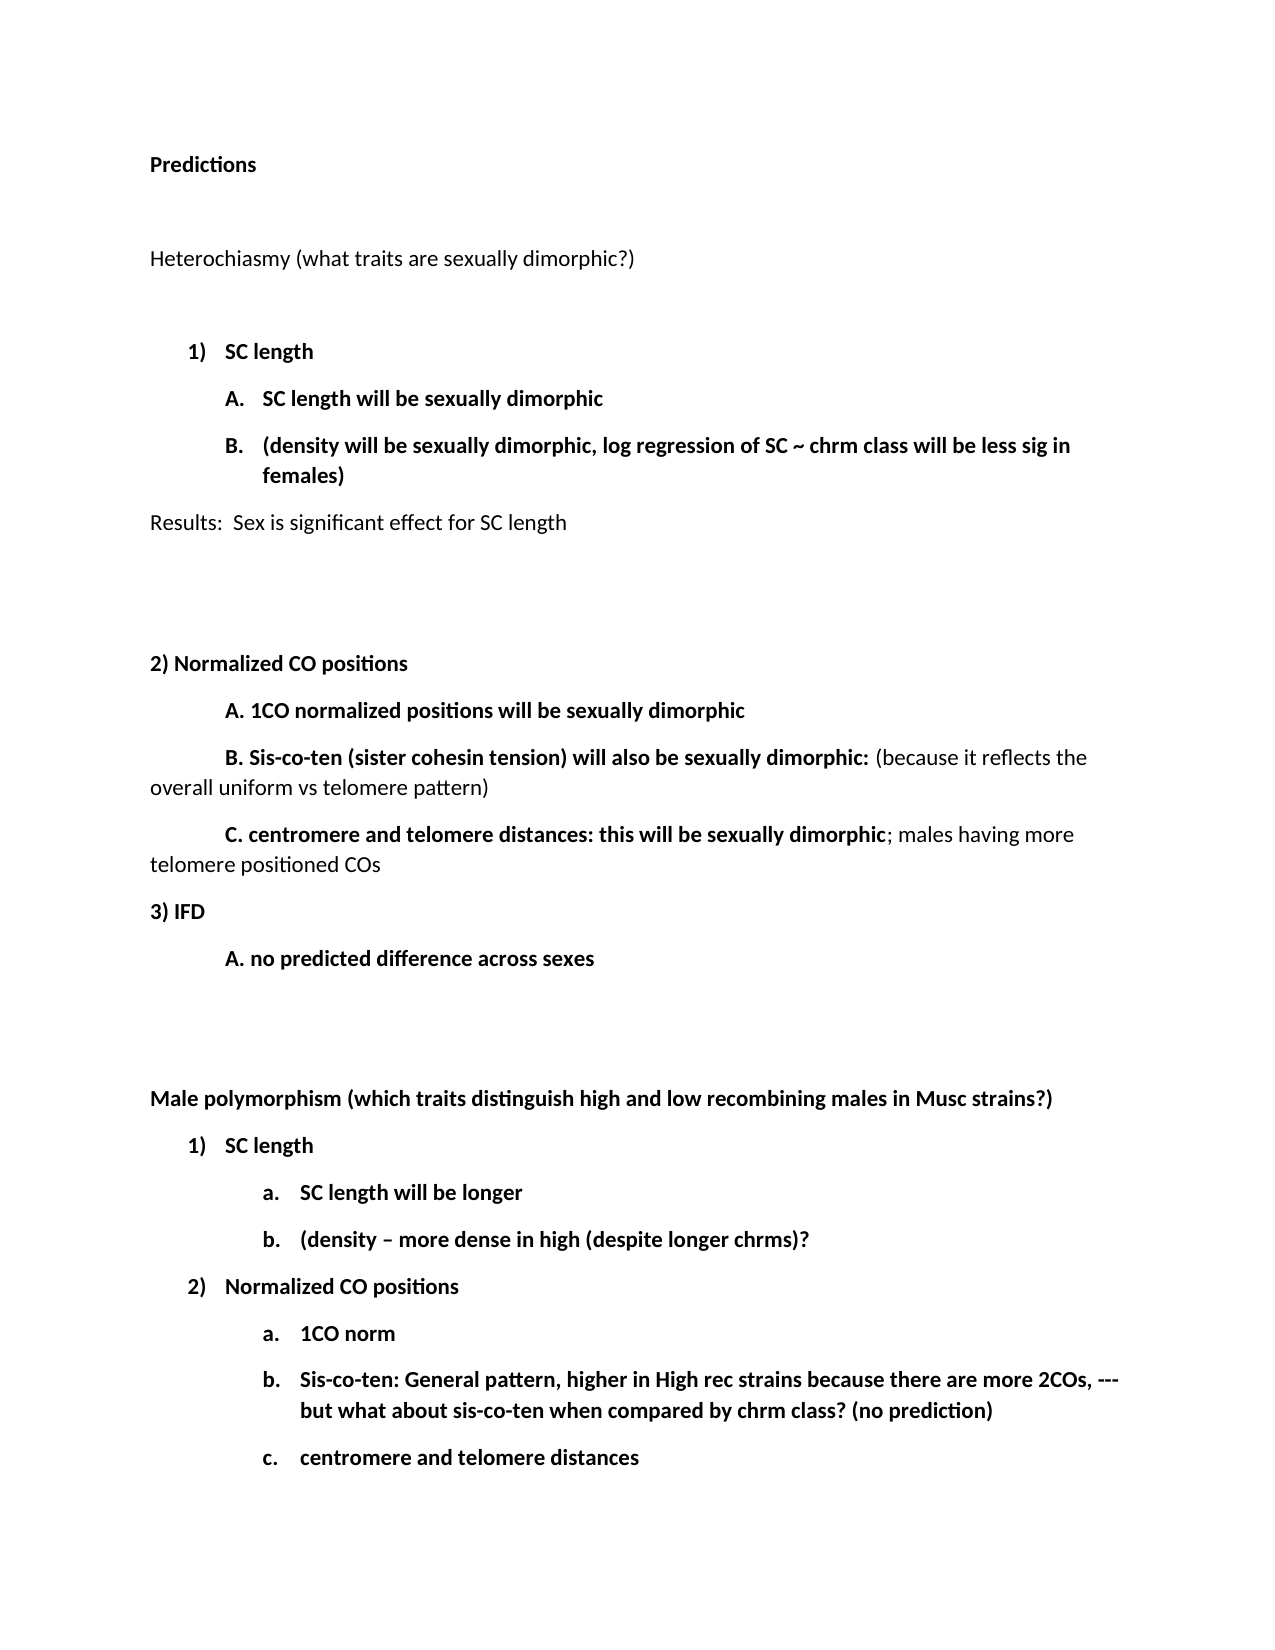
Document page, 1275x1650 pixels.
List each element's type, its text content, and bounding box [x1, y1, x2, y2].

text B. Sis-co-ten (sister cohesin tension) will also be sexually dimorphic: (because it reflects the overall uniform vs telomere pattern) [150, 743, 1125, 801]
list SC length will be longer [262, 1178, 1125, 1206]
text 3) IFD [150, 897, 1125, 925]
text Predictions [150, 150, 1125, 178]
list SC length [187, 1131, 1125, 1159]
list (density – more dense in high (despite longer chrms)? [262, 1225, 1125, 1253]
list Sis-co-ten: General pattern, higher in High rec strains because there are more 2COs, --- but what about sis-co-ten when compared by chrm class? (no prediction) [262, 1366, 1125, 1424]
list (density will be sexually dimorphic, log regression of SC ~ chrm class will be less sig in females) [225, 431, 1125, 489]
text A. no predicted difference across sexes [150, 944, 1125, 972]
text C. centromere and telomere distances: this will be sexually dimorphic; males having more telomere positioned COs [150, 820, 1125, 878]
list SC length [187, 337, 1125, 366]
list Results: Sex is significant effect for SC length [150, 508, 1125, 536]
list Normalized CO positions [187, 1272, 1125, 1300]
list SC length will be sexually dimorphic [225, 384, 1125, 412]
list 1CO norm [262, 1319, 1125, 1347]
text 2) Normalized CO positions [150, 649, 1125, 677]
list centromere and telomere distances [262, 1443, 1125, 1471]
text A. 1CO normalized positions will be sexually dimorphic [150, 696, 1125, 724]
text Male polymorphism (which traits distinguish high and low recombining males in Musc strains?) [150, 1084, 1125, 1112]
text Heterochiasmy (what traits are sexually dimorphic?) [150, 244, 1125, 272]
